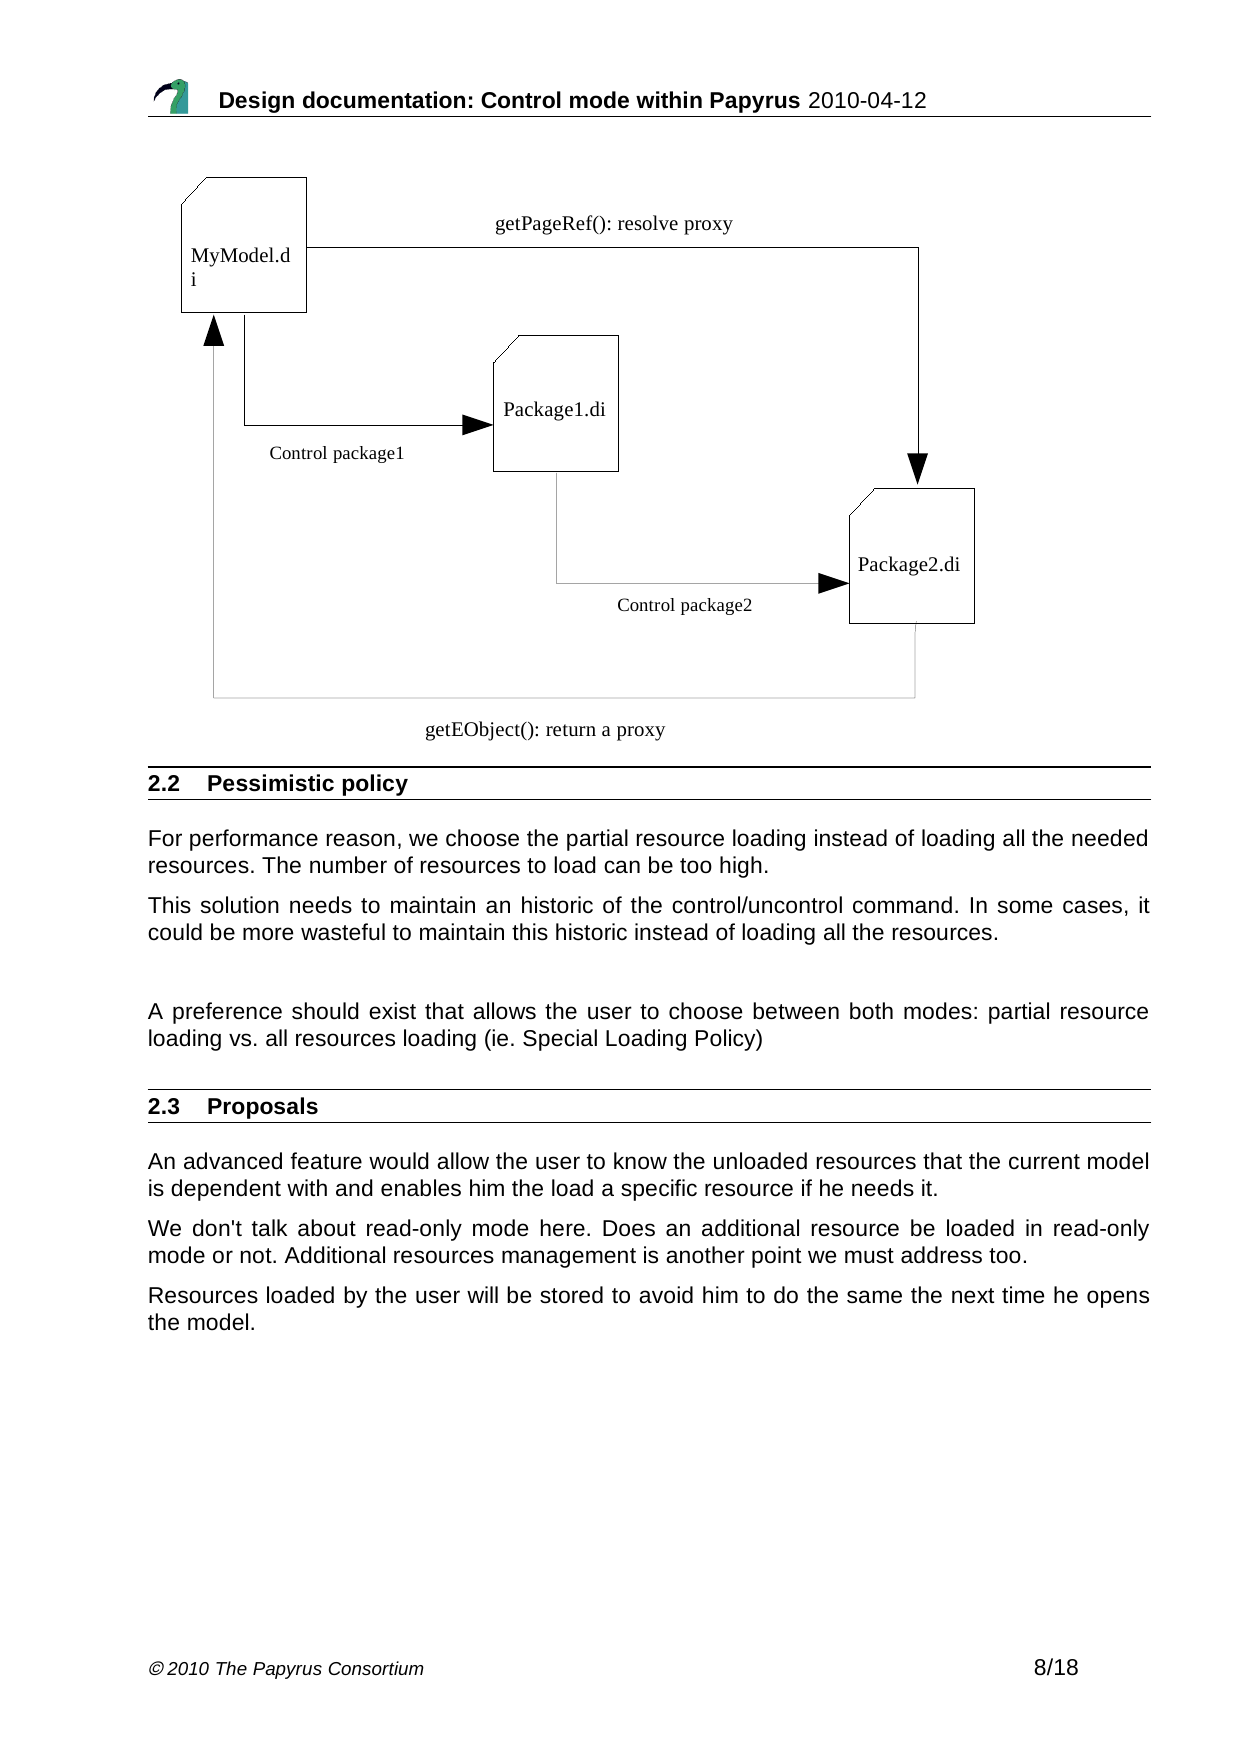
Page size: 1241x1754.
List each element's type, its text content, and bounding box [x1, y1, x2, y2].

subtitle Pessimistic policy [148, 768, 1151, 799]
text A preference should exist that allows the user to choose between both modes: partial resource loading vs. all resources loading (ie. Special Loading Policy) [148, 998, 1151, 1052]
text We don't talk about read-only mode here. Does an additional resource be loaded in read-only mode or not. Additional resources management is another point we must address too. [148, 1214, 1151, 1268]
text This solution needs to maintain an historic of the control/uncontrol command. In some cases, it could be more wasteful to maintain this historic instead of loading all the resources. [148, 891, 1151, 946]
text For performance reason, we choose the partial resource loading instead of loading all the needed resources. The number of resources to load can be too high. [148, 825, 1151, 879]
picture [153, 79, 189, 114]
text Resources loaded by the user will be stored to avoid him to do the same the next time he opens the model. [148, 1281, 1151, 1335]
subtitle Proposals [148, 1090, 1151, 1122]
text An advanced feature would allow the user to know the unloaded resources that the current model is dependent with and enables him the load a specific resource if he needs it. [148, 1148, 1151, 1202]
